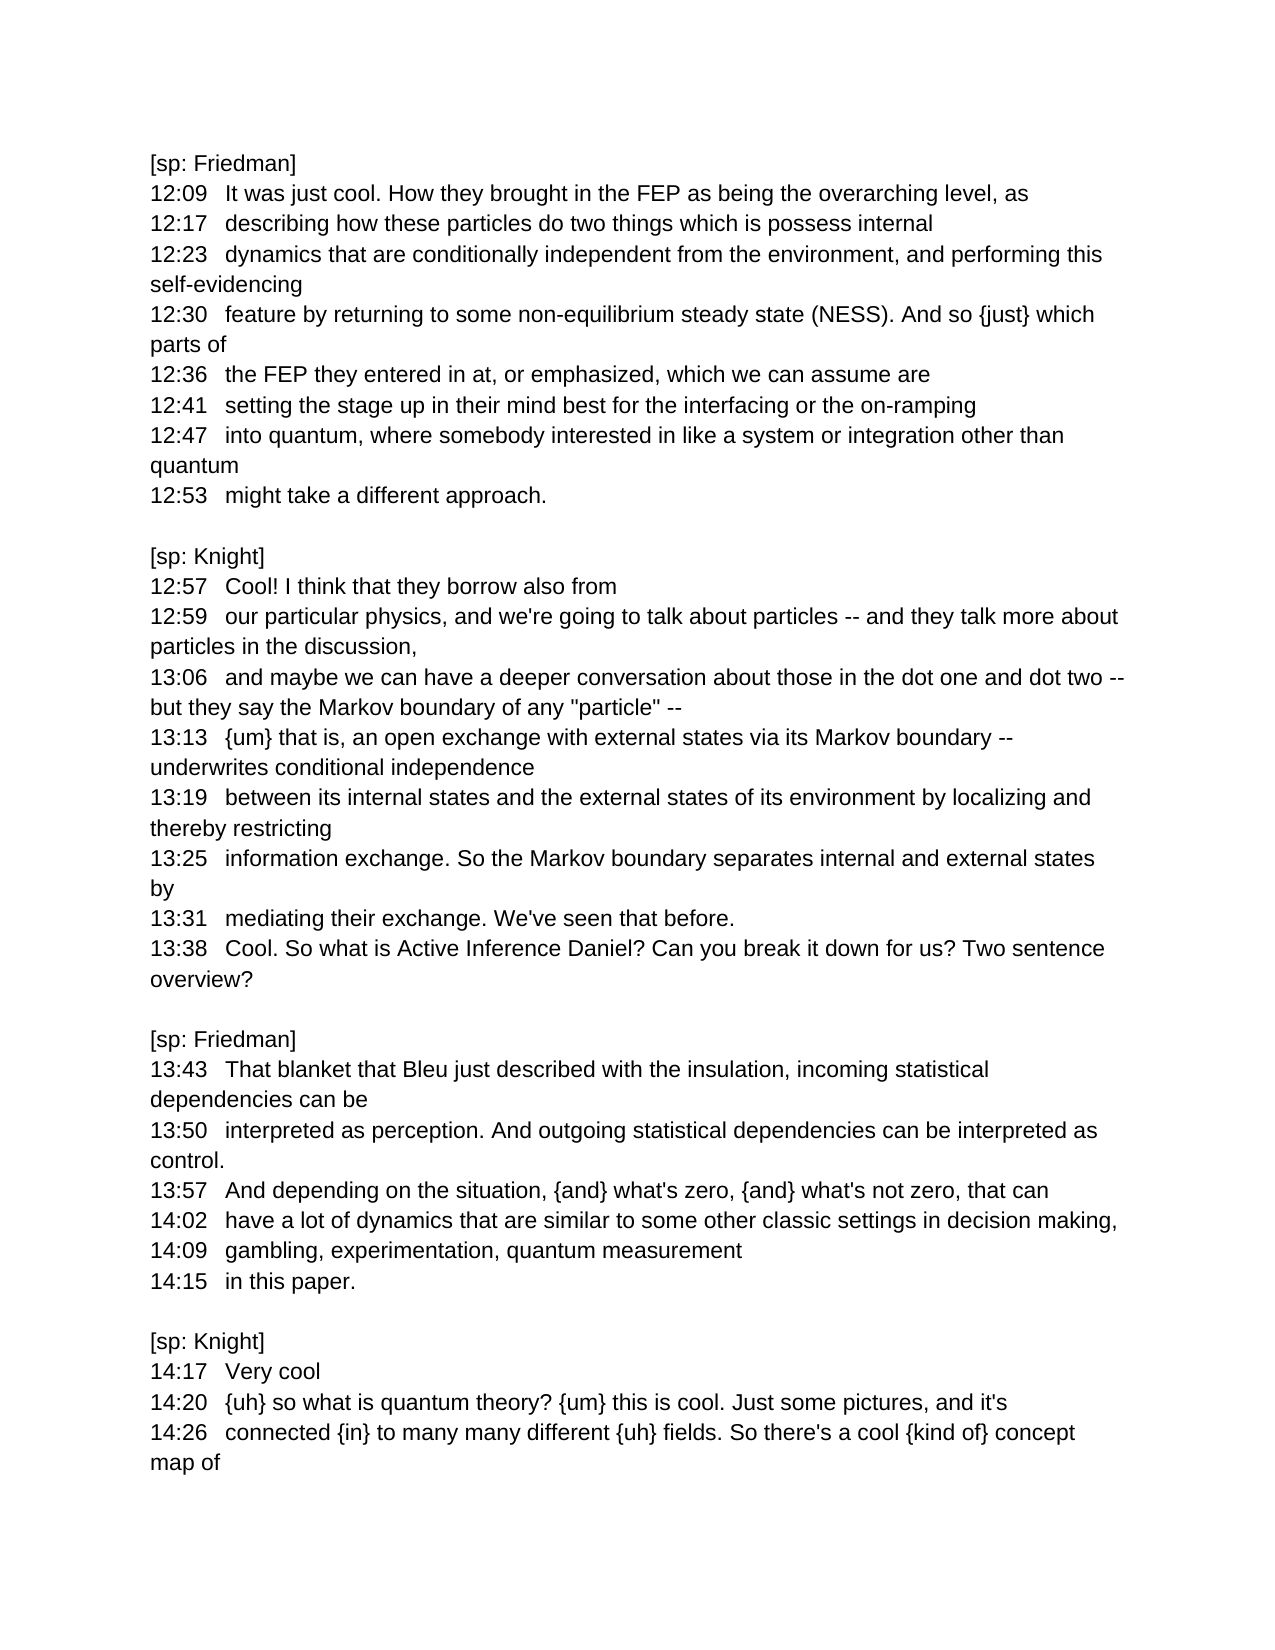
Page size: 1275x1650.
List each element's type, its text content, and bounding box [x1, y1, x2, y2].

text 14:26 connected {in} to many many different {uh} fields. So there's a cool {kind of} concept map of [150, 1419, 1125, 1475]
text 12:57 Cool! I think that they borrow also from [150, 573, 1125, 599]
text 12:30 feature by returning to some non-equilibrium steady state (NESS). And so {just} which parts of [150, 301, 1125, 358]
text 13:06 and maybe we can have a deeper conversation about those in the dot one and dot two -- but they say the Markov boundary of any "particle" -- [150, 663, 1125, 720]
text 12:09 It was just cool. How they brought in the FEP as being the overarching level, as [150, 180, 1125, 207]
text 13:43 That blanket that Bleu just described with the insulation, incoming statistical dependencies can be [150, 1056, 1125, 1113]
text 12:53 might take a different approach. [150, 482, 1125, 509]
text 14:09 gambling, experimentation, quantum measurement [150, 1237, 1125, 1264]
text [sp: Knight] [150, 1328, 1125, 1354]
text 13:57 And depending on the situation, {and} what's zero, {and} what's not zero, that can [150, 1177, 1125, 1203]
text 12:36 the FEP they entered in at, or emphasized, which we can assume are [150, 361, 1125, 388]
text 12:23 dynamics that are conditionally independent from the environment, and performing this self-evidencing [150, 241, 1125, 297]
text 14:17 Very cool [150, 1358, 1125, 1385]
text 12:17 describing how these particles do two things which is possess internal [150, 210, 1125, 237]
text 13:38 Cool. So what is Active Inference Daniel? Can you break it down for us? Two sentence overview? [150, 935, 1125, 992]
text 13:50 interpreted as perception. And outgoing statistical dependencies can be interpreted as control. [150, 1117, 1125, 1173]
text 14:02 have a lot of dynamics that are similar to some other classic settings in decision making, [150, 1207, 1125, 1234]
text [sp: Friedman] [150, 1026, 1125, 1052]
text 12:41 setting the stage up in their mind best for the interfacing or the on-ramping [150, 392, 1125, 418]
text 14:20 {uh} so what is quantum theory? {um} this is cool. Just some pictures, and it's [150, 1388, 1125, 1415]
text 13:31 mediating their exchange. We've seen that before. [150, 905, 1125, 932]
text 13:25 information exchange. So the Markov boundary separates internal and external states by [150, 845, 1125, 901]
text 14:15 in this paper. [150, 1268, 1125, 1294]
text [sp: Knight] [150, 543, 1125, 569]
text 12:59 our particular physics, and we're going to talk about particles -- and they talk more about particles in the discussion, [150, 603, 1125, 660]
text 13:19 between its internal states and the external states of its environment by localizing and thereby restricting [150, 784, 1125, 841]
text [sp: Friedman] [150, 150, 1125, 176]
text 12:47 into quantum, where somebody interested in like a system or integration other than quantum [150, 422, 1125, 478]
text 13:13 {um} that is, an open exchange with external states via its Markov boundary -- underwrites conditional independence [150, 724, 1125, 781]
